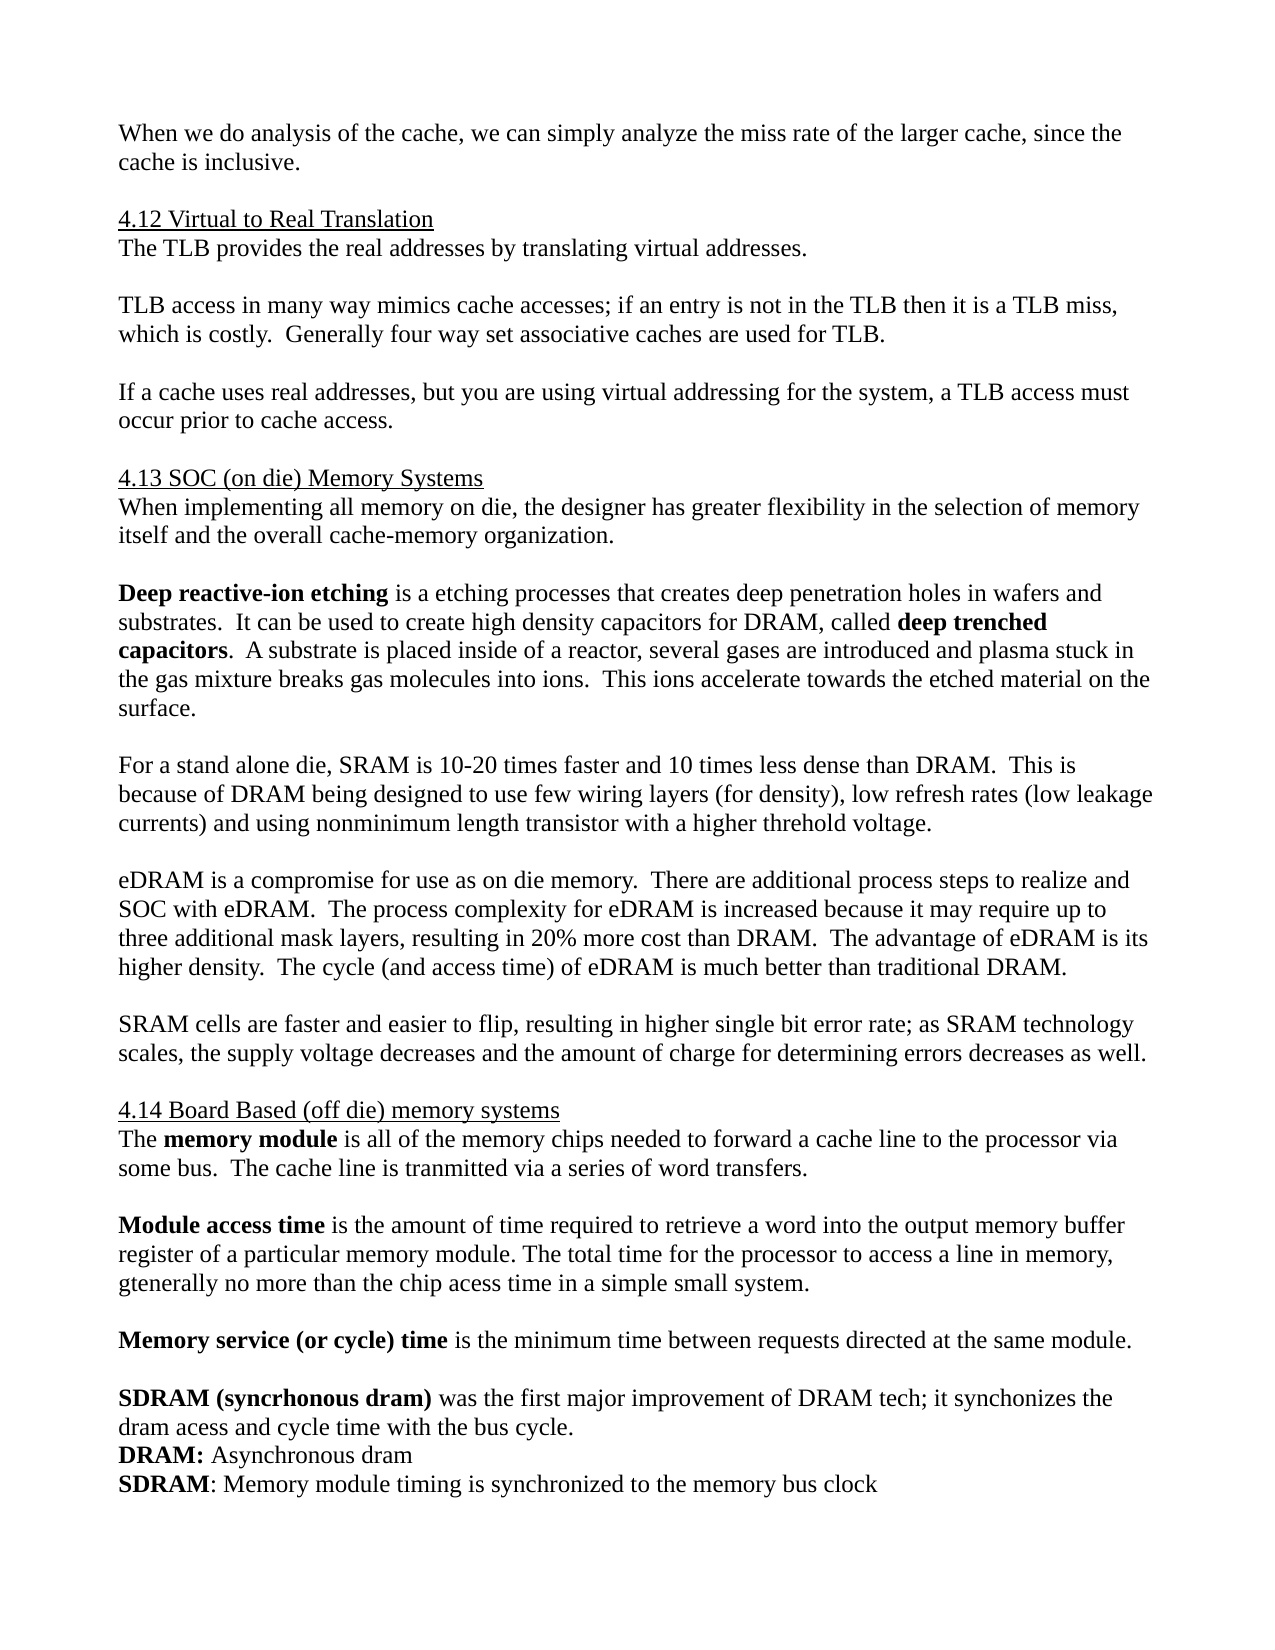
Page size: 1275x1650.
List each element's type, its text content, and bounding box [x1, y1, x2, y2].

text When we do analysis of the cache, we can simply analyze the miss rate of the larger cache, since the cache is inclusive. [118, 118, 1157, 176]
text eDRAM is a compromise for use as on die memory. There are additional process steps to realize and SOC with eDRAM. The process complexity for eDRAM is increased because it may require up to three additional mask layers, resulting in 20% more cost than DRAM. The advantage of eDRAM is its higher density. The cycle (and access time) of eDRAM is much better than traditional DRAM. [118, 866, 1157, 981]
text Module access time is the amount of time required to retrieve a word into the output memory buffer register of a particular memory module. The total time for the processor to access a line in memory, gtenerally no more than the chip acess time in a simple small system. [118, 1211, 1157, 1297]
text TLB access in many way mimics cache accesses; if an entry is not in the TLB then it is a TLB miss, which is costly. Generally four way set associative caches are used for TLB. [118, 291, 1157, 348]
text 4.12 Virtual to Real Translation [118, 204, 1157, 233]
text Deep reactive-ion etching is a etching processes that creates deep penetration holes in wafers and substrates. It can be used to create high density capacitors for DRAM, called deep trenched capacitors. A substrate is placed inside of a reactor, several gases are introduced and plasma stuck in the gas mixture breaks gas molecules into ions. This ions accelerate towards the etched material on the surface. [118, 578, 1157, 722]
text When implementing all memory on die, the designer has greater flexibility in the selection of memory itself and the overall cache-memory organization. [118, 492, 1157, 549]
text The memory module is all of the memory chips needed to forward a cache line to the processor via some bus. The cache line is tranmitted via a series of word transfers. [118, 1124, 1157, 1182]
text SDRAM (syncrhonous dram) was the first major improvement of DRAM tech; it synchonizes the dram acess and cycle time with the bus cycle. [118, 1383, 1157, 1441]
text 4.13 SOC (on die) Memory Systems [118, 463, 1157, 492]
text If a cache uses real addresses, but you are using virtual addressing for the system, a TLB access must occur prior to cache access. [118, 377, 1157, 434]
text For a stand alone die, SRAM is 10-20 times faster and 10 times less dense than DRAM. This is because of DRAM being designed to use few wiring layers (for density), low refresh rates (low leakage currents) and using nonminimum length transistor with a higher threhold voltage. [118, 751, 1157, 837]
text 4.14 Board Based (off die) memory systems [118, 1096, 1157, 1124]
text The TLB provides the real addresses by translating virtual addresses. [118, 233, 1157, 262]
text SRAM cells are faster and easier to flip, resulting in higher single bit error rate; as SRAM technology scales, the supply voltage decreases and the amount of charge for determining errors decreases as well. [118, 1009, 1157, 1067]
text Memory service (or cycle) time is the minimum time between requests directed at the same module. [118, 1326, 1157, 1354]
text SDRAM: Memory module timing is synchronized to the memory bus clock [118, 1469, 1157, 1498]
text DRAM: Asynchronous dram [118, 1441, 1157, 1469]
